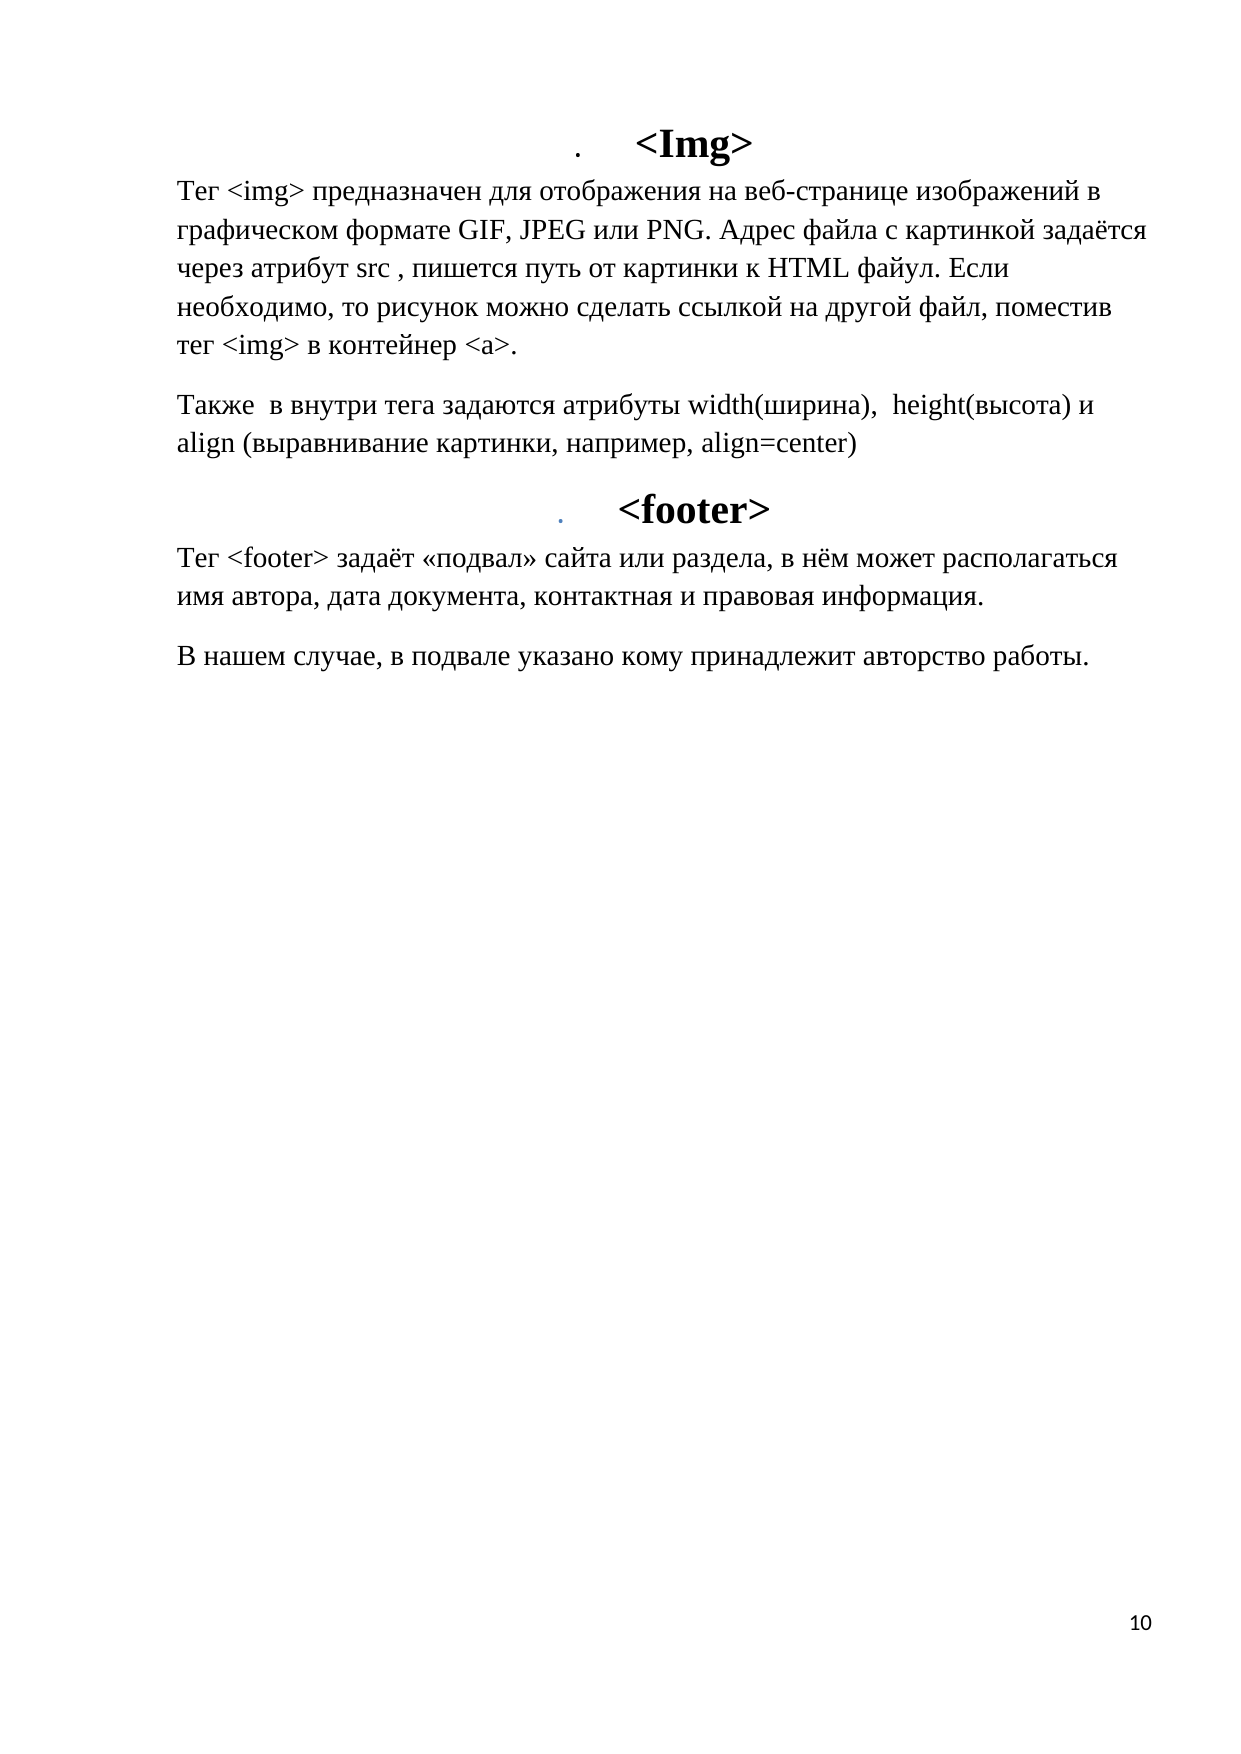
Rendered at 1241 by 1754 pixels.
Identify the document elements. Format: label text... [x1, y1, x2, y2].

subtitle <Img> [177, 118, 1152, 166]
text Тег <img> предназначен для отображения на веб-странице изображений в графическом формате GIF, JPEG или PNG. Адрес файла с картинкой задаётся через атрибут src , пишется путь от картинки к HTML файул. Если необходимо, то рисунок можно сделать ссылкой на другой файл, поместив тег <img> в контейнер <a>. [177, 173, 1152, 361]
text Также в внутри тега задаются атрибуты width(ширина), height(высота) и align (выравнивание картинки, например, align=center) [177, 387, 1152, 459]
text Тег <footer> задаёт «подвал» сайта или раздела, в нём может располагаться имя автора, дата документа, контактная и правовая информация. [177, 540, 1152, 612]
subtitle <footer> [177, 485, 1152, 533]
text В нашем случае, в подвале указано кому принадлежит авторство работы. [177, 638, 1152, 671]
